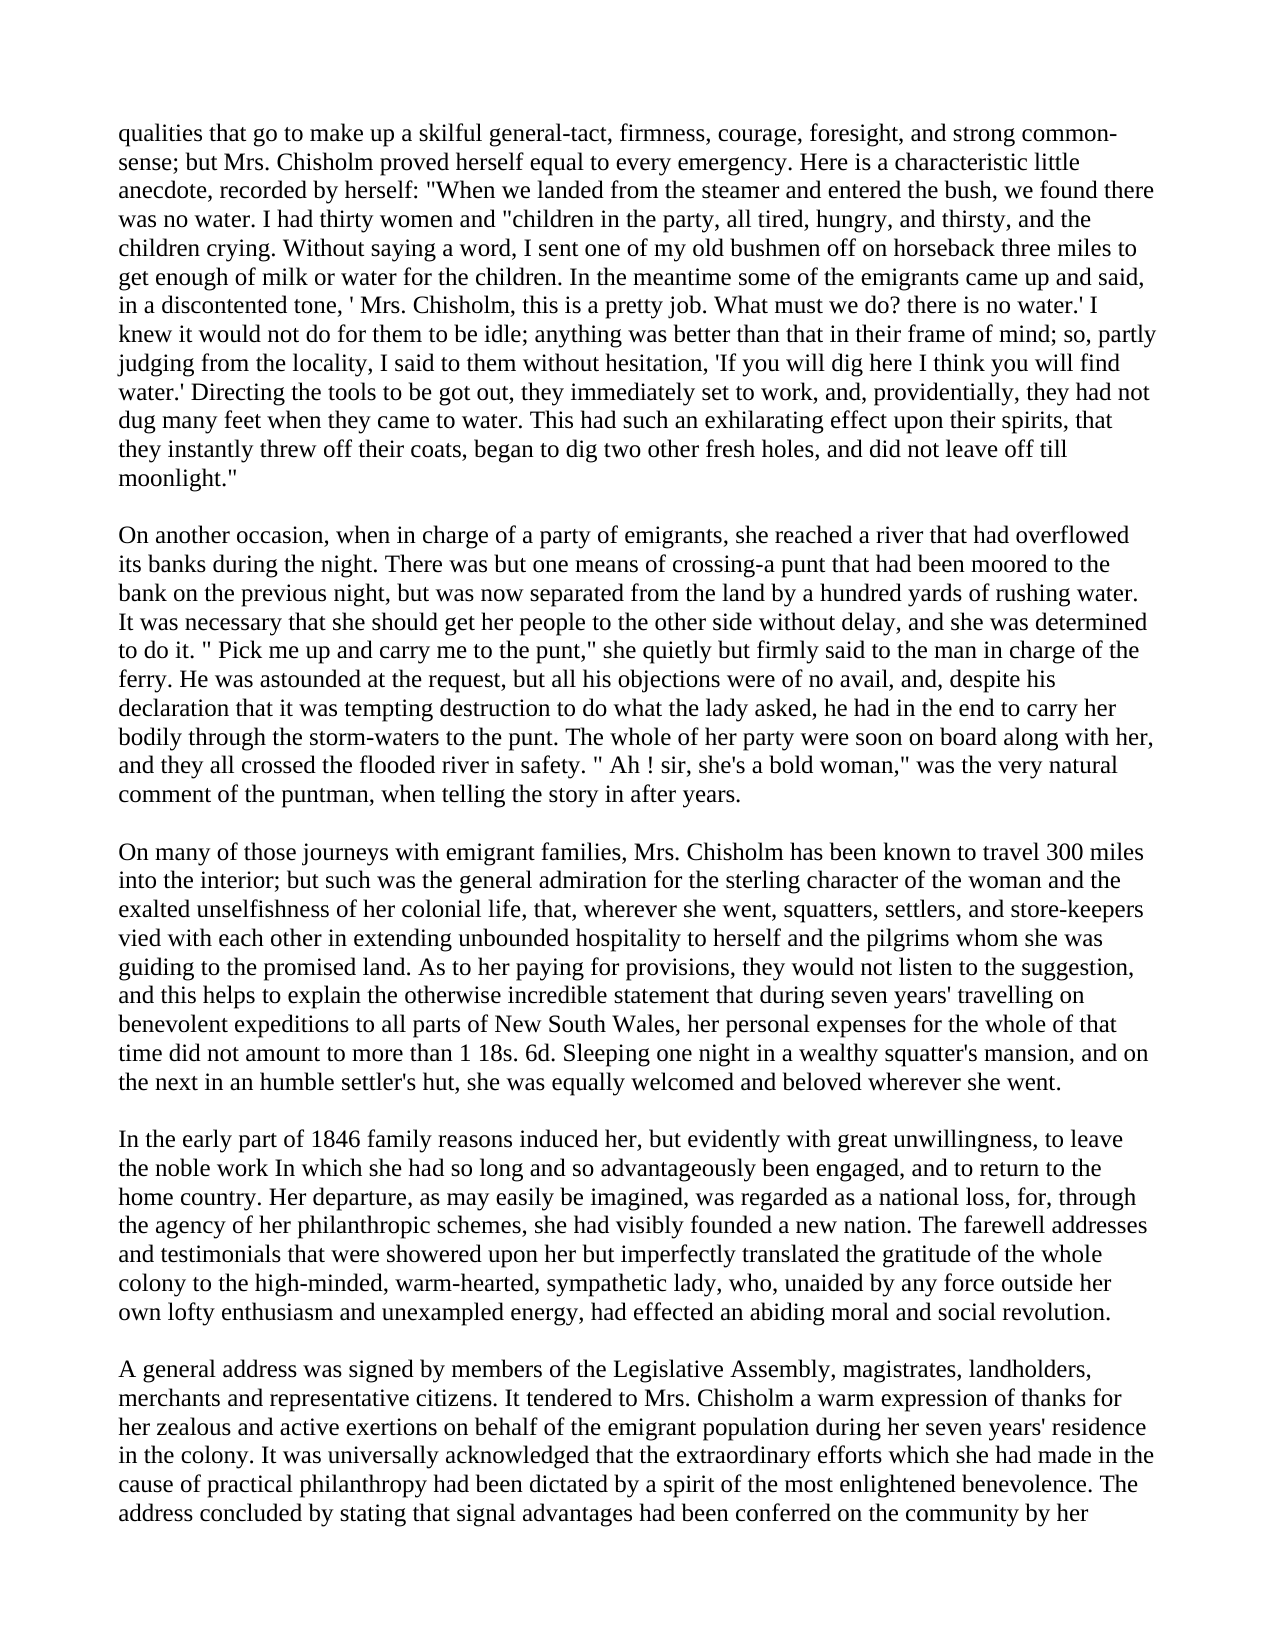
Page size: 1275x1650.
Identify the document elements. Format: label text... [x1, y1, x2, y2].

text qualities that go to make up a skilful general-tact, firmness, courage, foresight, and strong common-sense; but Mrs. Chisholm proved herself equal to every emergency. Here is a characteristic little anecdote, recorded by herself: "When we landed from the steamer and entered the bush, we found there was no water. I had thirty women and "children in the party, all tired, hungry, and thirsty, and the children crying. Without saying a word, I sent one of my old bushmen off on horseback three miles to get enough of milk or water for the children. In the meantime some of the emigrants came up and said, in a discontented tone, ' Mrs. Chisholm, this is a pretty job. What must we do? there is no water.' I knew it would not do for them to be idle; anything was better than that in their frame of mind; so, partly judging from the locality, I said to them without hesitation, 'If you will dig here I think you will find water.' Directing the tools to be got out, they immediately set to work, and, providentially, they had not dug many feet when they came to water. This had such an exhilarating effect upon their spirits, that they instantly threw off their coats, began to dig two other fresh holes, and did not leave off till moonlight." [118, 118, 1157, 492]
text In the early part of 1846 family reasons induced her, but evidently with great unwillingness, to leave the noble work In which she had so long and so advantageously been engaged, and to return to the home country. Her departure, as may easily be imagined, was regarded as a national loss, for, through the agency of her philanthropic schemes, she had visibly founded a new nation. The farewell addresses and testimonials that were showered upon her but imperfectly translated the gratitude of the whole colony to the high-minded, warm-hearted, sympathetic lady, who, unaided by any force outside her own lofty enthusiasm and unexampled energy, had effected an abiding moral and social revolution. [118, 1124, 1157, 1326]
text A general address was signed by members of the Legislative Assembly, magistrates, landholders, merchants and representative citizens. It tendered to Mrs. Chisholm a warm expression of thanks for her zealous and active exertions on behalf of the emigrant population during her seven years' residence in the colony. It was universally acknowledged that the extraordinary efforts which she had made in the cause of practical philanthropy had been dictated by a spirit of the most enlightened benevolence. The address concluded by stating that signal advantages had been conferred on the community by her [118, 1354, 1157, 1527]
text On another occasion, when in charge of a party of emigrants, she reached a river that had overflowed its banks during the night. There was but one means of crossing-a punt that had been moored to the bank on the previous night, but was now separated from the land by a hundred yards of rushing water. It was necessary that she should get her people to the other side without delay, and she was determined to do it. " Pick me up and carry me to the punt," she quietly but firmly said to the man in charge of the ferry. He was astounded at the request, but all his objections were of no avail, and, despite his declaration that it was tempting destruction to do what the lady asked, he had in the end to carry her bodily through the storm-waters to the punt. The whole of her party were soon on board along with her, and they all crossed the flooded river in safety. " Ah ! sir, she's a bold woman," was the very natural comment of the puntman, when telling the story in after years. [118, 521, 1157, 808]
text On many of those journeys with emigrant families, Mrs. Chisholm has been known to travel 300 miles into the interior; but such was the general admiration for the sterling character of the woman and the exalted unselfishness of her colonial life, that, wherever she went, squatters, settlers, and store-keepers vied with each other in extending unbounded hospitality to herself and the pilgrims whom she was guiding to the promised land. As to her paying for provisions, they would not listen to the suggestion, and this helps to explain the otherwise incredible statement that during seven years' travelling on benevolent expeditions to all parts of New South Wales, her personal expenses for the whole of that time did not amount to more than 1 18s. 6d. Sleeping one night in a wealthy squatter's mansion, and on the next in an humble settler's hut, she was equally welcomed and beloved wherever she went. [118, 837, 1157, 1096]
